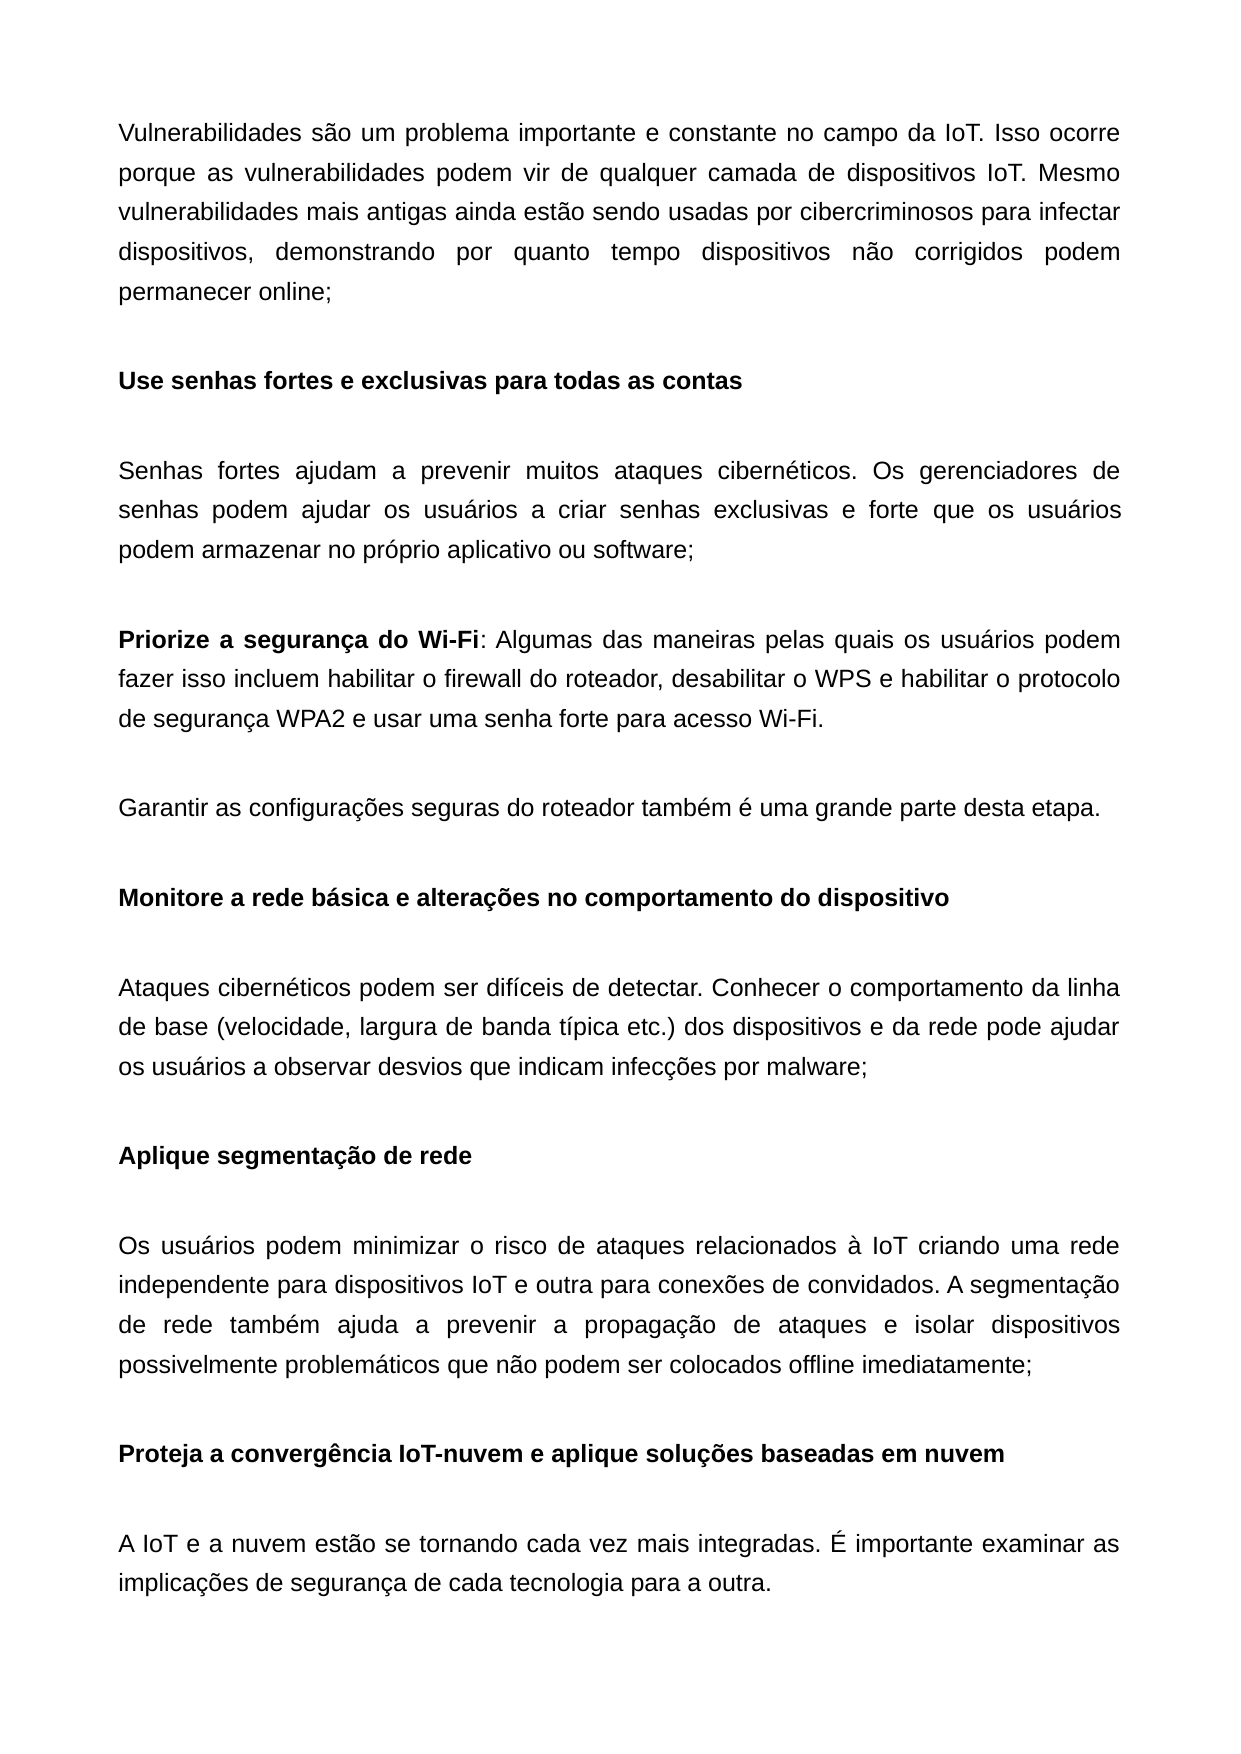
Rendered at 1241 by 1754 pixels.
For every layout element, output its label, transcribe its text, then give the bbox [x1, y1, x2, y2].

text Proteja a convergência IoT-nuvem e aplique soluções baseadas em nuvem [118, 1439, 1122, 1468]
text Os usuários podem minimizar o risco de ataques relacionados à IoT criando uma rede independente para dispositivos IoT e outra para conexões de convidados. A segmentação de rede também ajuda a prevenir a propagação de ataques e isolar dispositivos possivelmente problemáticos que não podem ser colocados offline imediatamente; [118, 1231, 1122, 1378]
text A IoT e a nuvem estão se tornando cada vez mais integradas. É importante examinar as implicações de segurança de cada tecnologia para a outra. [118, 1529, 1122, 1597]
text Monitore a rede básica e alterações no comportamento do dispositivo [118, 883, 1122, 912]
text Use senhas fortes e exclusivas para todas as contas [118, 366, 1122, 395]
text Priorize a segurança do Wi-Fi: Algumas das maneiras pelas quais os usuários podem fazer isso incluem habilitar o firewall do roteador, desabilitar o WPS e habilitar o protocolo de segurança WPA2 e usar uma senha forte para acesso Wi-Fi. [118, 625, 1122, 733]
text Aplique segmentação de rede [118, 1141, 1122, 1170]
text Vulnerabilidades são um problema importante e constante no campo da IoT. Isso ocorre porque as vulnerabilidades podem vir de qualquer camada de dispositivos IoT. Mesmo vulnerabilidades mais antigas ainda estão sendo usadas por cibercriminosos para infectar dispositivos, demonstrando por quanto tempo dispositivos não corrigidos podem permanecer online; [118, 118, 1122, 305]
text Senhas fortes ajudam a prevenir muitos ataques cibernéticos. Os gerenciadores de senhas podem ajudar os usuários a criar senhas exclusivas e forte que os usuários podem armazenar no próprio aplicativo ou software; [118, 456, 1122, 564]
text Garantir as configurações seguras do roteador também é uma grande parte desta etapa. [118, 793, 1122, 822]
text Ataques cibernéticos podem ser difíceis de detectar. Conhecer o comportamento da linha de base (velocidade, largura de banda típica etc.) dos dispositivos e da rede pode ajudar os usuários a observar desvios que indicam infecções por malware; [118, 973, 1122, 1081]
